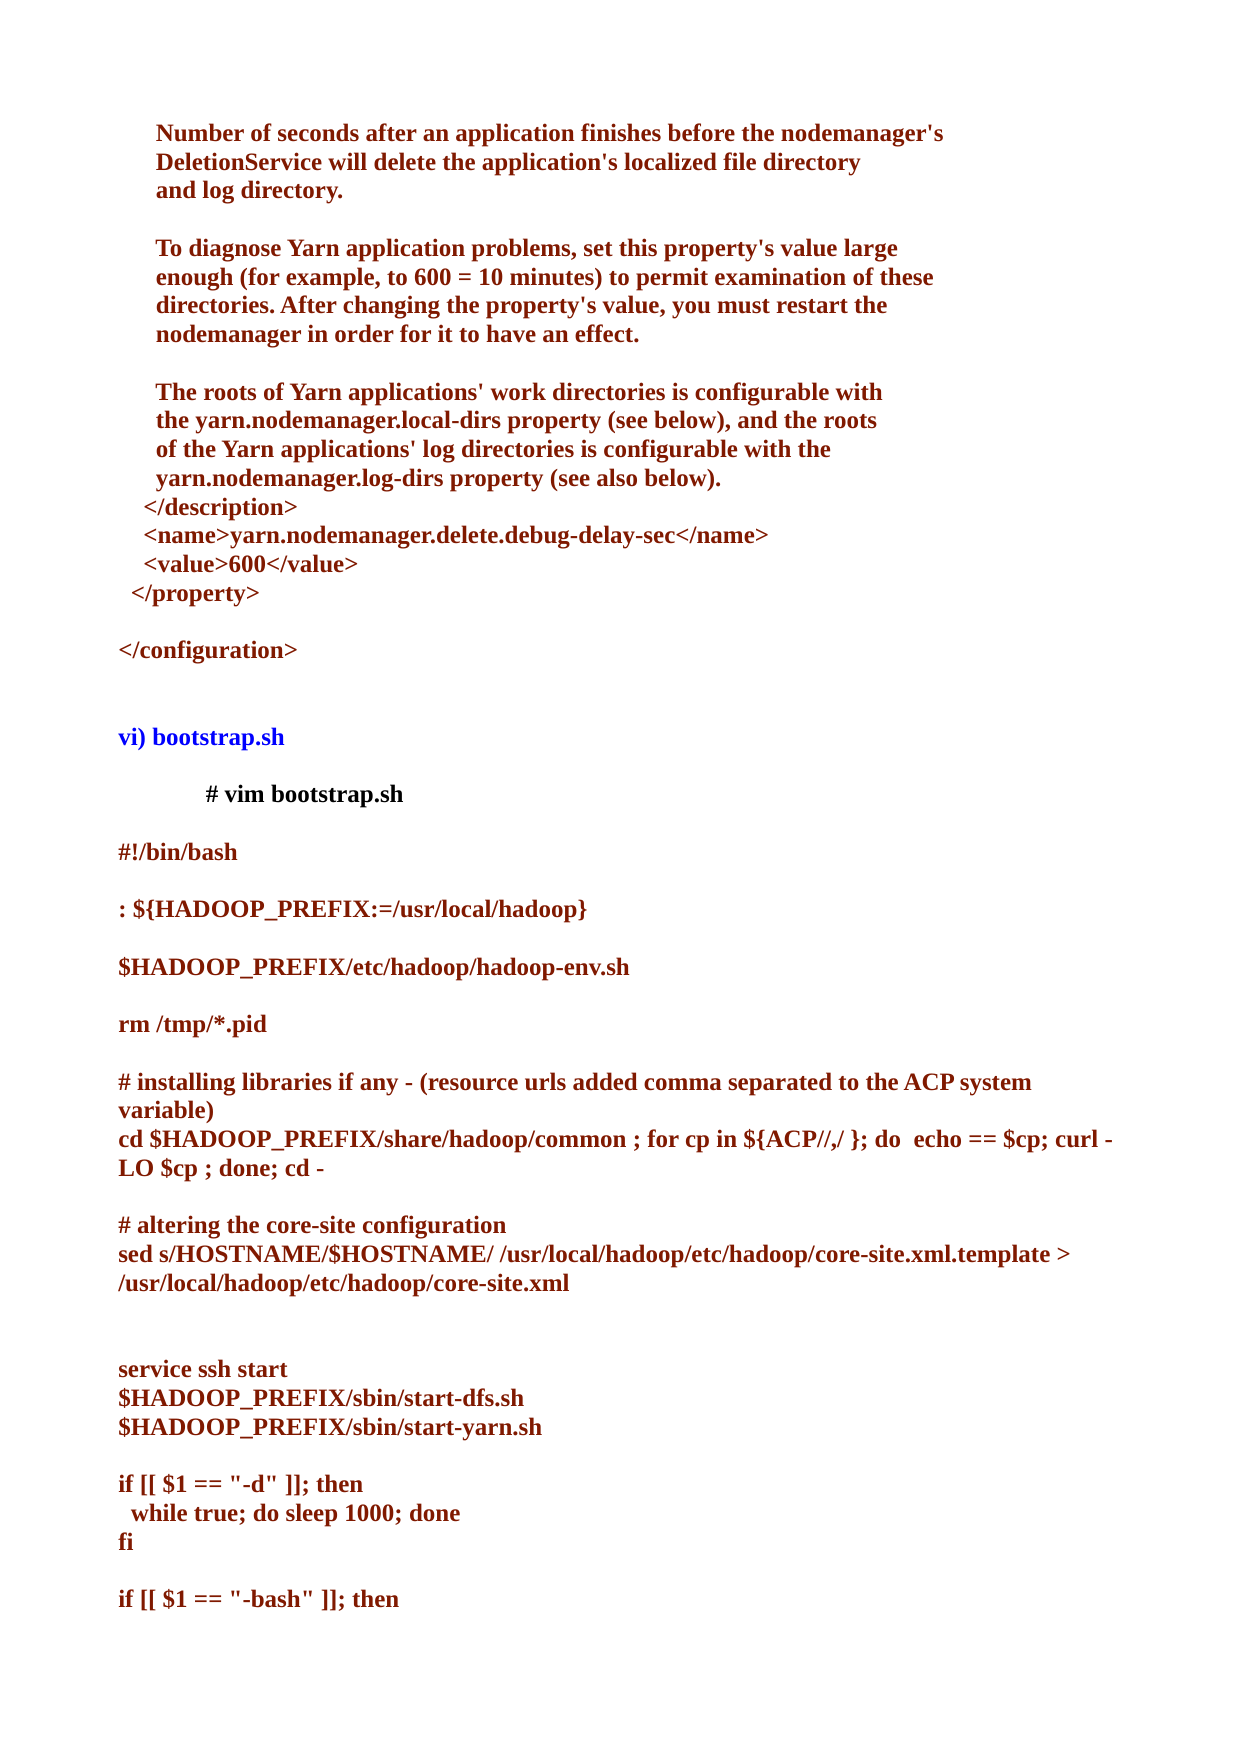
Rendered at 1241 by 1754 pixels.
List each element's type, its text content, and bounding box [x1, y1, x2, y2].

text : ${HADOOP_PREFIX:=/usr/local/hadoop} [118, 894, 1122, 923]
text rm /tmp/*.pid [118, 1009, 1122, 1038]
text yarn.nodemanager.log-dirs property (see also below). [118, 463, 1122, 492]
text vi) bootstrap.sh [118, 722, 1122, 751]
text directories. After changing the property's value, you must restart the [118, 291, 1122, 319]
text DeletionService will delete the application's localized file directory [118, 147, 1122, 176]
text and log directory. [118, 176, 1122, 204]
text of the Yarn applications' log directories is configurable with the [118, 434, 1122, 463]
text cd $HADOOP_PREFIX/share/hadoop/common ; for cp in ${ACP//,/ }; do echo == $cp; curl -LO $cp ; done; cd - [118, 1124, 1122, 1182]
text the yarn.nodemanager.local-dirs property (see below), and the roots [118, 406, 1122, 434]
text $HADOOP_PREFIX/sbin/start-dfs.sh [118, 1383, 1122, 1412]
text while true; do sleep 1000; done [118, 1498, 1122, 1527]
text To diagnose Yarn application problems, set this property's value large [118, 233, 1122, 262]
text # altering the core-site configuration [118, 1211, 1122, 1239]
text </configuration> [118, 636, 1122, 664]
text #!/bin/bash [118, 837, 1122, 866]
text </property> [118, 578, 1122, 607]
text service ssh start [118, 1354, 1122, 1383]
text $HADOOP_PREFIX/etc/hadoop/hadoop-env.sh [118, 952, 1122, 981]
text fi [118, 1527, 1122, 1556]
text Number of seconds after an application finishes before the nodemanager's [118, 118, 1122, 147]
text # vim bootstrap.sh [118, 779, 1122, 808]
text # installing libraries if any - (resource urls added comma separated to the ACP system variable) [118, 1067, 1122, 1124]
text <value>600</value> [118, 549, 1122, 578]
text enough (for example, to 600 = 10 minutes) to permit examination of these [118, 262, 1122, 291]
text $HADOOP_PREFIX/sbin/start-yarn.sh [118, 1412, 1122, 1441]
text sed s/HOSTNAME/$HOSTNAME/ /usr/local/hadoop/etc/hadoop/core-site.xml.template > /usr/local/hadoop/etc/hadoop/core-site.xml [118, 1239, 1122, 1297]
text if [[ $1 == "-d" ]]; then [118, 1469, 1122, 1498]
text The roots of Yarn applications' work directories is configurable with [118, 377, 1122, 406]
text nodemanager in order for it to have an effect. [118, 319, 1122, 348]
text if [[ $1 == "-bash" ]]; then [118, 1584, 1122, 1613]
text </description> [118, 492, 1122, 521]
text <name>yarn.nodemanager.delete.debug-delay-sec</name> [118, 521, 1122, 549]
